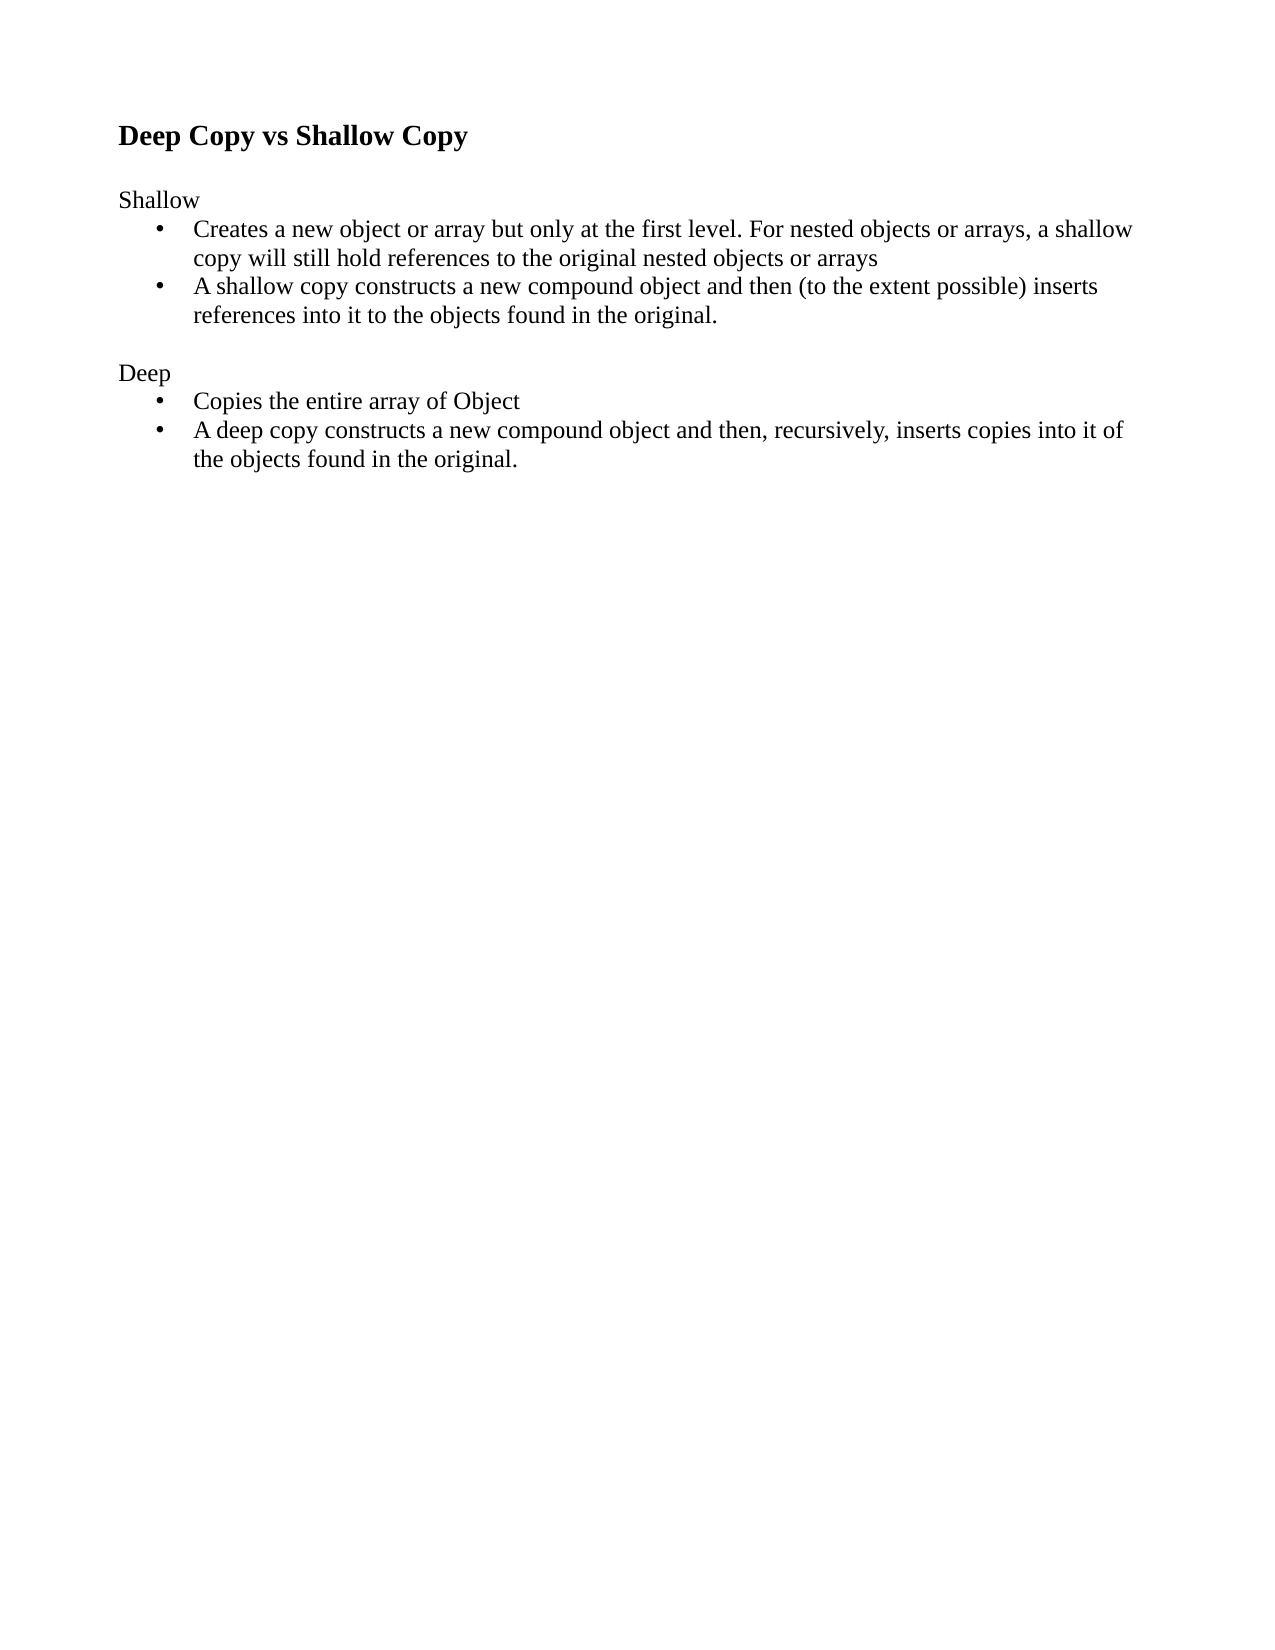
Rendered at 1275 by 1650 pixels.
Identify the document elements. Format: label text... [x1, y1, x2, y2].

list Creates a new object or array but only at the first level. For nested objects or arrays, a shallow copy will still hold references to the original nested objects or arrays [156, 214, 1157, 271]
text Deep [118, 358, 1157, 386]
list A shallow copy constructs a new compound object and then (to the extent possible) inserts references into it to the objects found in the original. [156, 271, 1157, 329]
text Shallow [118, 185, 1157, 214]
list Copies the entire array of Object [156, 386, 1157, 415]
text Deep Copy vs Shallow Copy [118, 118, 1157, 152]
list A deep copy constructs a new compound object and then, recursively, inserts copies into it of the objects found in the original. [156, 415, 1157, 473]
